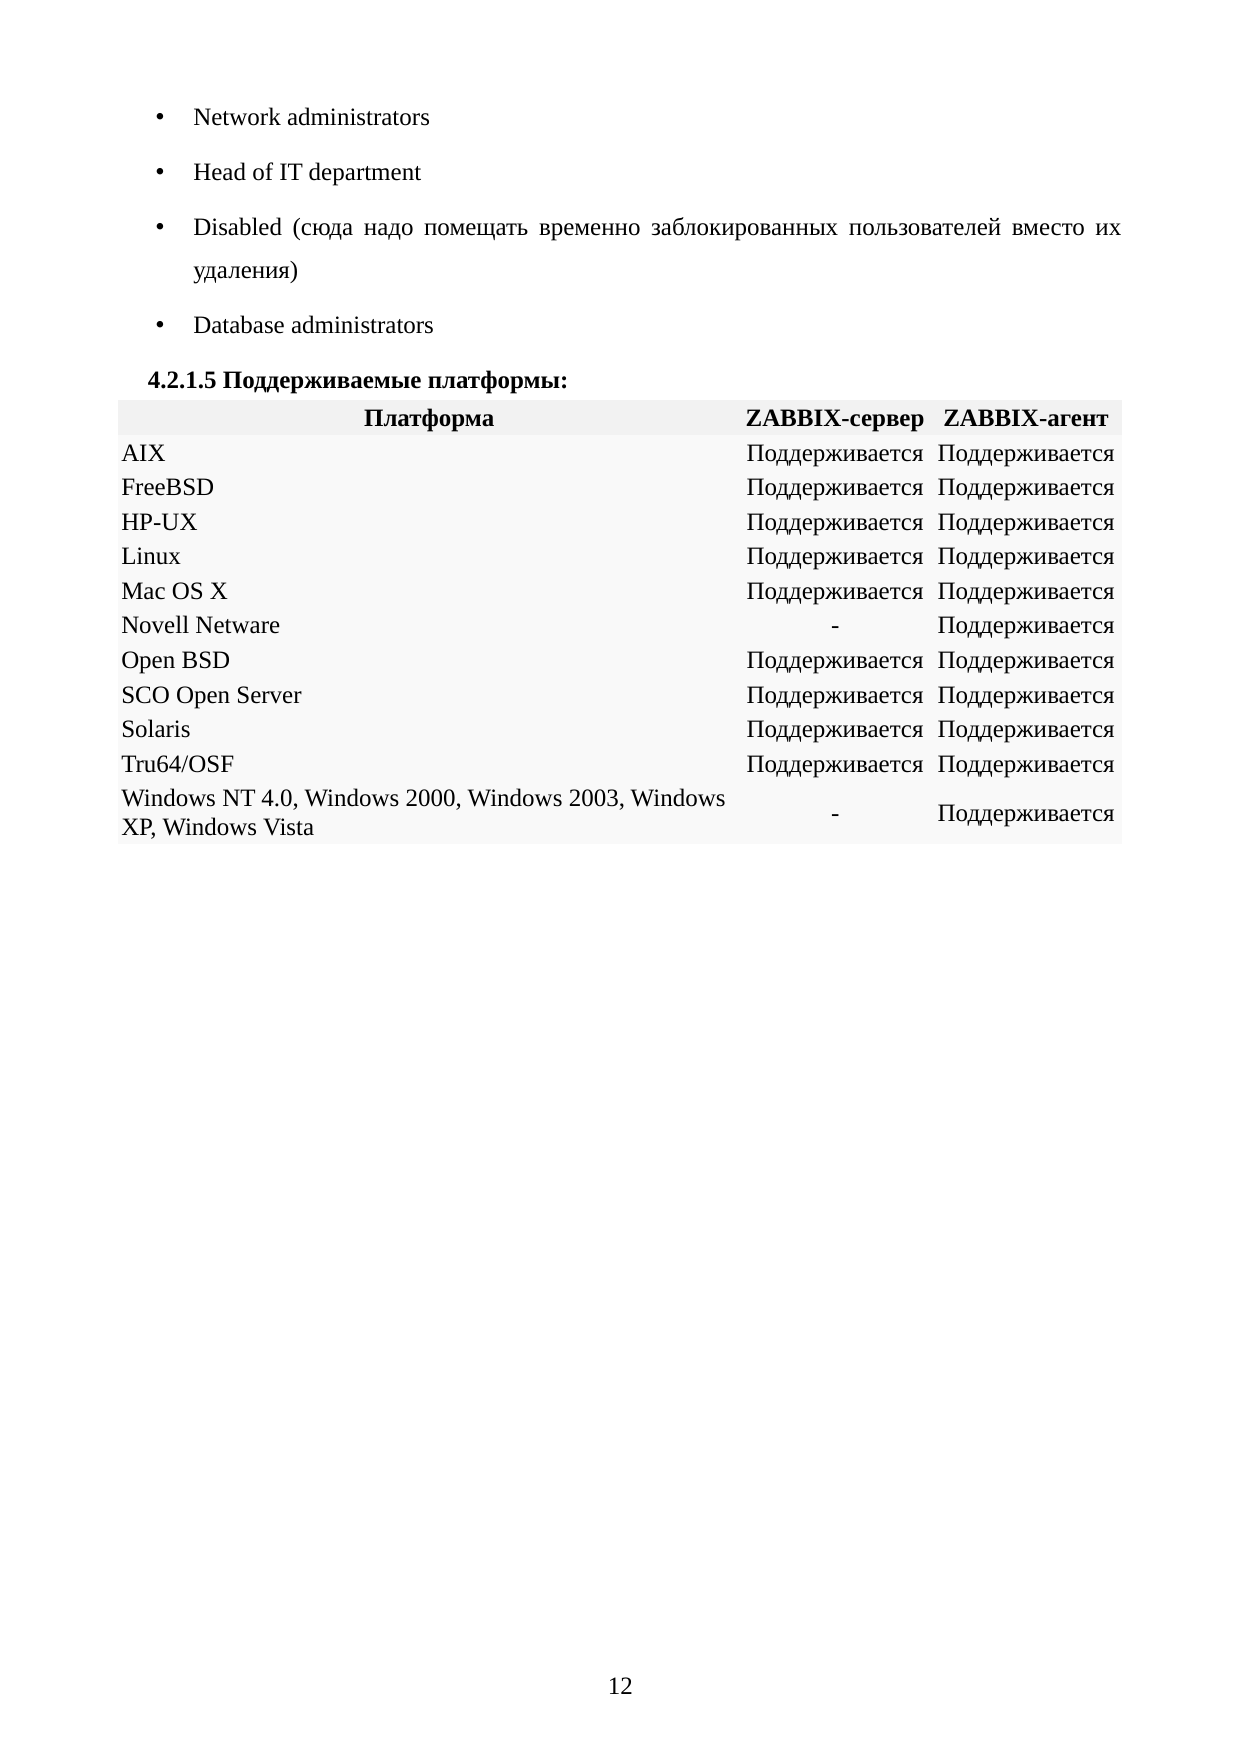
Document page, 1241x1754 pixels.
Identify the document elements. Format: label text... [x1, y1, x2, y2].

table_cell Novell Netware [118, 608, 740, 642]
table_cell Tru64/OSF [118, 746, 740, 781]
table_cell Поддерживается [740, 573, 930, 608]
table_cell SCO Open Server [118, 677, 740, 711]
table_cell Windows NT 4.0, Windows 2000, Windows 2003, Windows XP, Windows Vista [118, 781, 740, 844]
table_cell Поддерживается [930, 746, 1122, 781]
table_header ZABBIX-сервер [740, 400, 930, 435]
list Head of IT department [156, 157, 1122, 186]
table_cell Поддерживается [930, 469, 1122, 504]
list Database administrators [156, 311, 1122, 339]
table_cell Open BSD [118, 642, 740, 677]
table_cell Поддерживается [930, 677, 1122, 711]
table_cell Поддерживается [930, 711, 1122, 746]
list Disabled (сюда надо помещать временно заблокированных пользователей вместо их удаления) [156, 212, 1122, 284]
table_cell Поддерживается [930, 504, 1122, 538]
subtitle 4.2.1.5 Поддерживаемые платформы: [118, 366, 1122, 394]
table_cell Поддерживается [740, 642, 930, 677]
table_cell Поддерживается [740, 746, 930, 781]
table_cell Поддерживается [930, 608, 1122, 642]
table_cell Поддерживается [740, 504, 930, 538]
table_header ZABBIX-агент [930, 400, 1122, 435]
table_cell Solaris [118, 711, 740, 746]
table_cell Поддерживается [740, 469, 930, 504]
table_header Платформа [118, 400, 740, 435]
table_cell Поддерживается [930, 435, 1122, 469]
table_cell AIX [118, 435, 740, 469]
table_cell - [740, 781, 930, 844]
table_cell Поддерживается [740, 711, 930, 746]
table_cell Linux [118, 539, 740, 573]
list Network administrators [156, 102, 1122, 131]
table_cell Поддерживается [930, 781, 1122, 844]
table_cell Поддерживается [930, 539, 1122, 573]
table_cell FreeBSD [118, 469, 740, 504]
table_cell HP-UX [118, 504, 740, 538]
table_cell Поддерживается [930, 642, 1122, 677]
table_cell Mac OS X [118, 573, 740, 608]
table_cell Поддерживается [740, 435, 930, 469]
table_cell - [740, 608, 930, 642]
table_cell Поддерживается [740, 539, 930, 573]
table_cell Поддерживается [930, 573, 1122, 608]
table_cell Поддерживается [740, 677, 930, 711]
